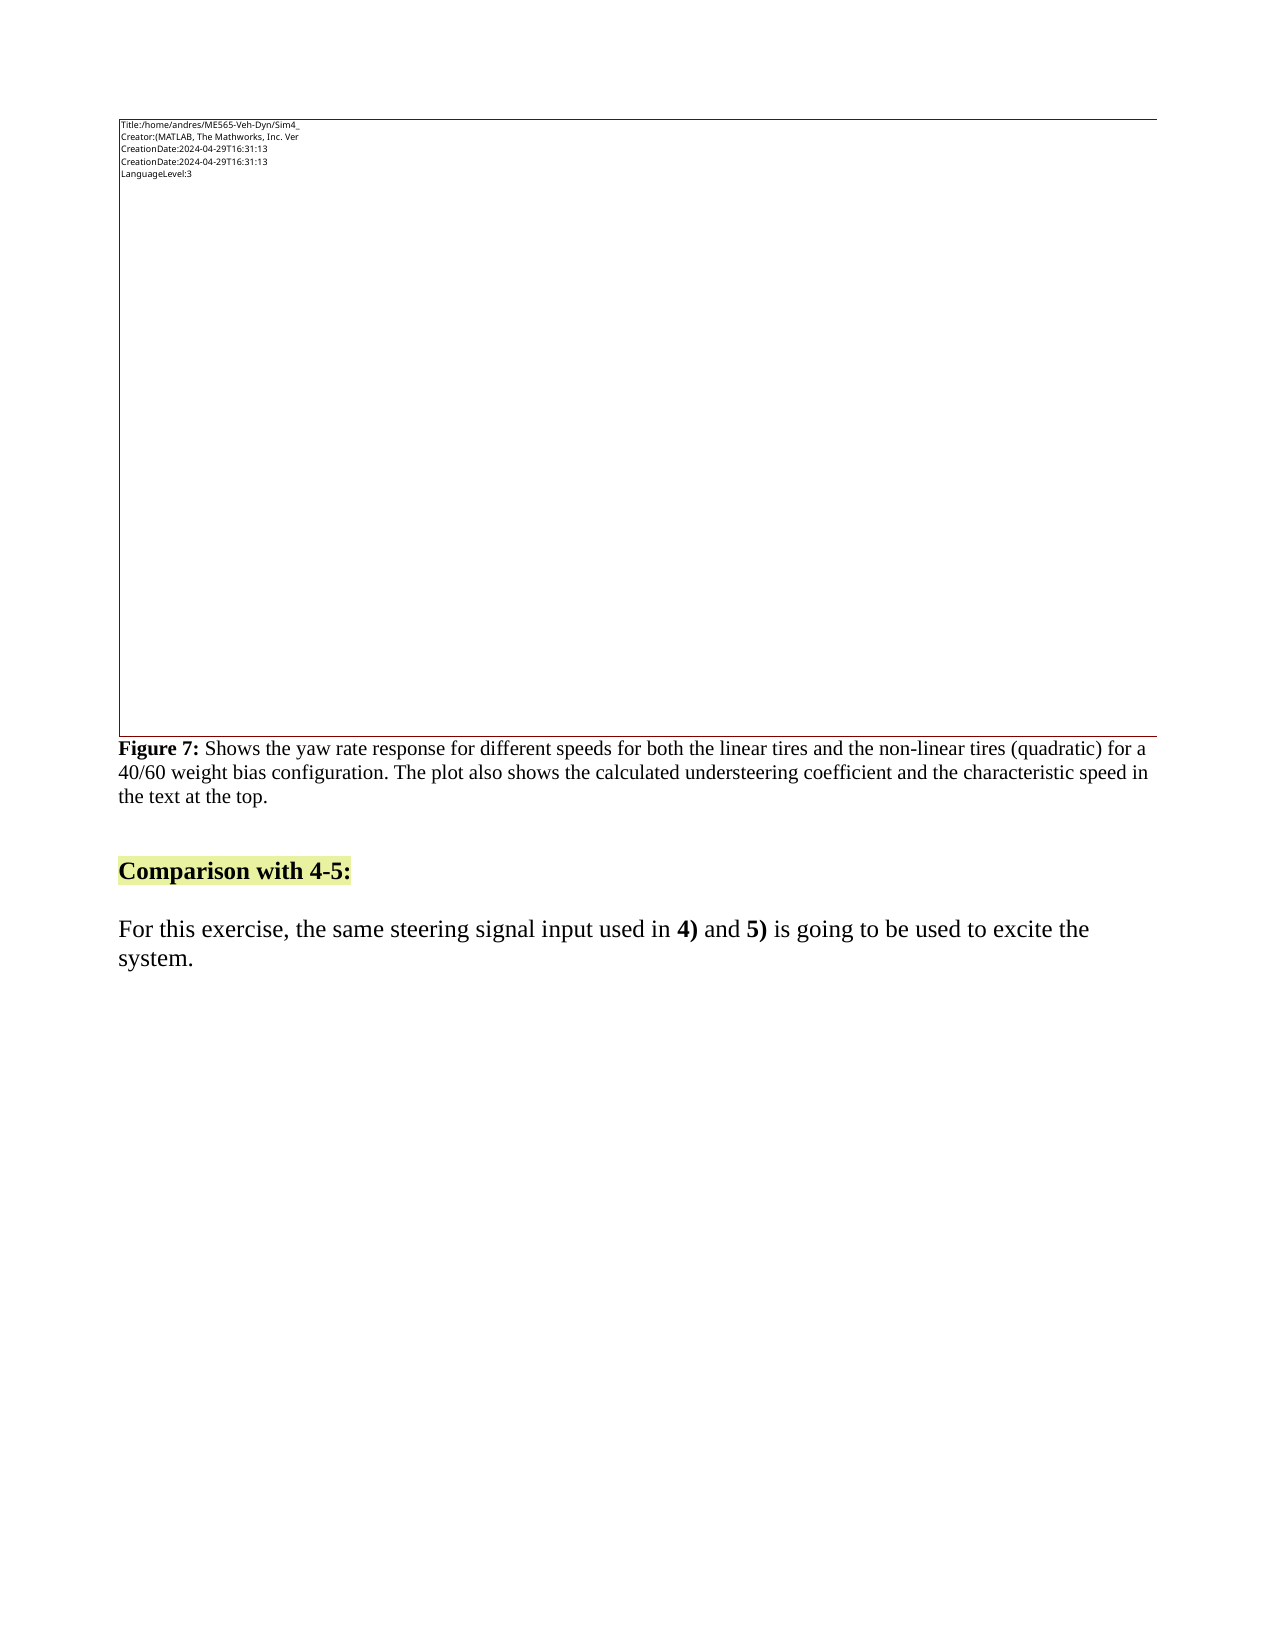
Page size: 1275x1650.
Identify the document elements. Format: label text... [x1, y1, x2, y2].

text Comparison with 4-5: [118, 856, 1157, 885]
text For this exercise, the same steering signal input used in 4) and 5) is going to be used to excite the system. [118, 914, 1157, 971]
text Figure 7: Shows the yaw rate response for different speeds for both the linear tires and the non-linear tires (quadratic) for a 40/60 weight bias configuration. The plot also shows the calculated understeering coefficient and the characteristic speed in the text at the top. [118, 118, 1157, 808]
